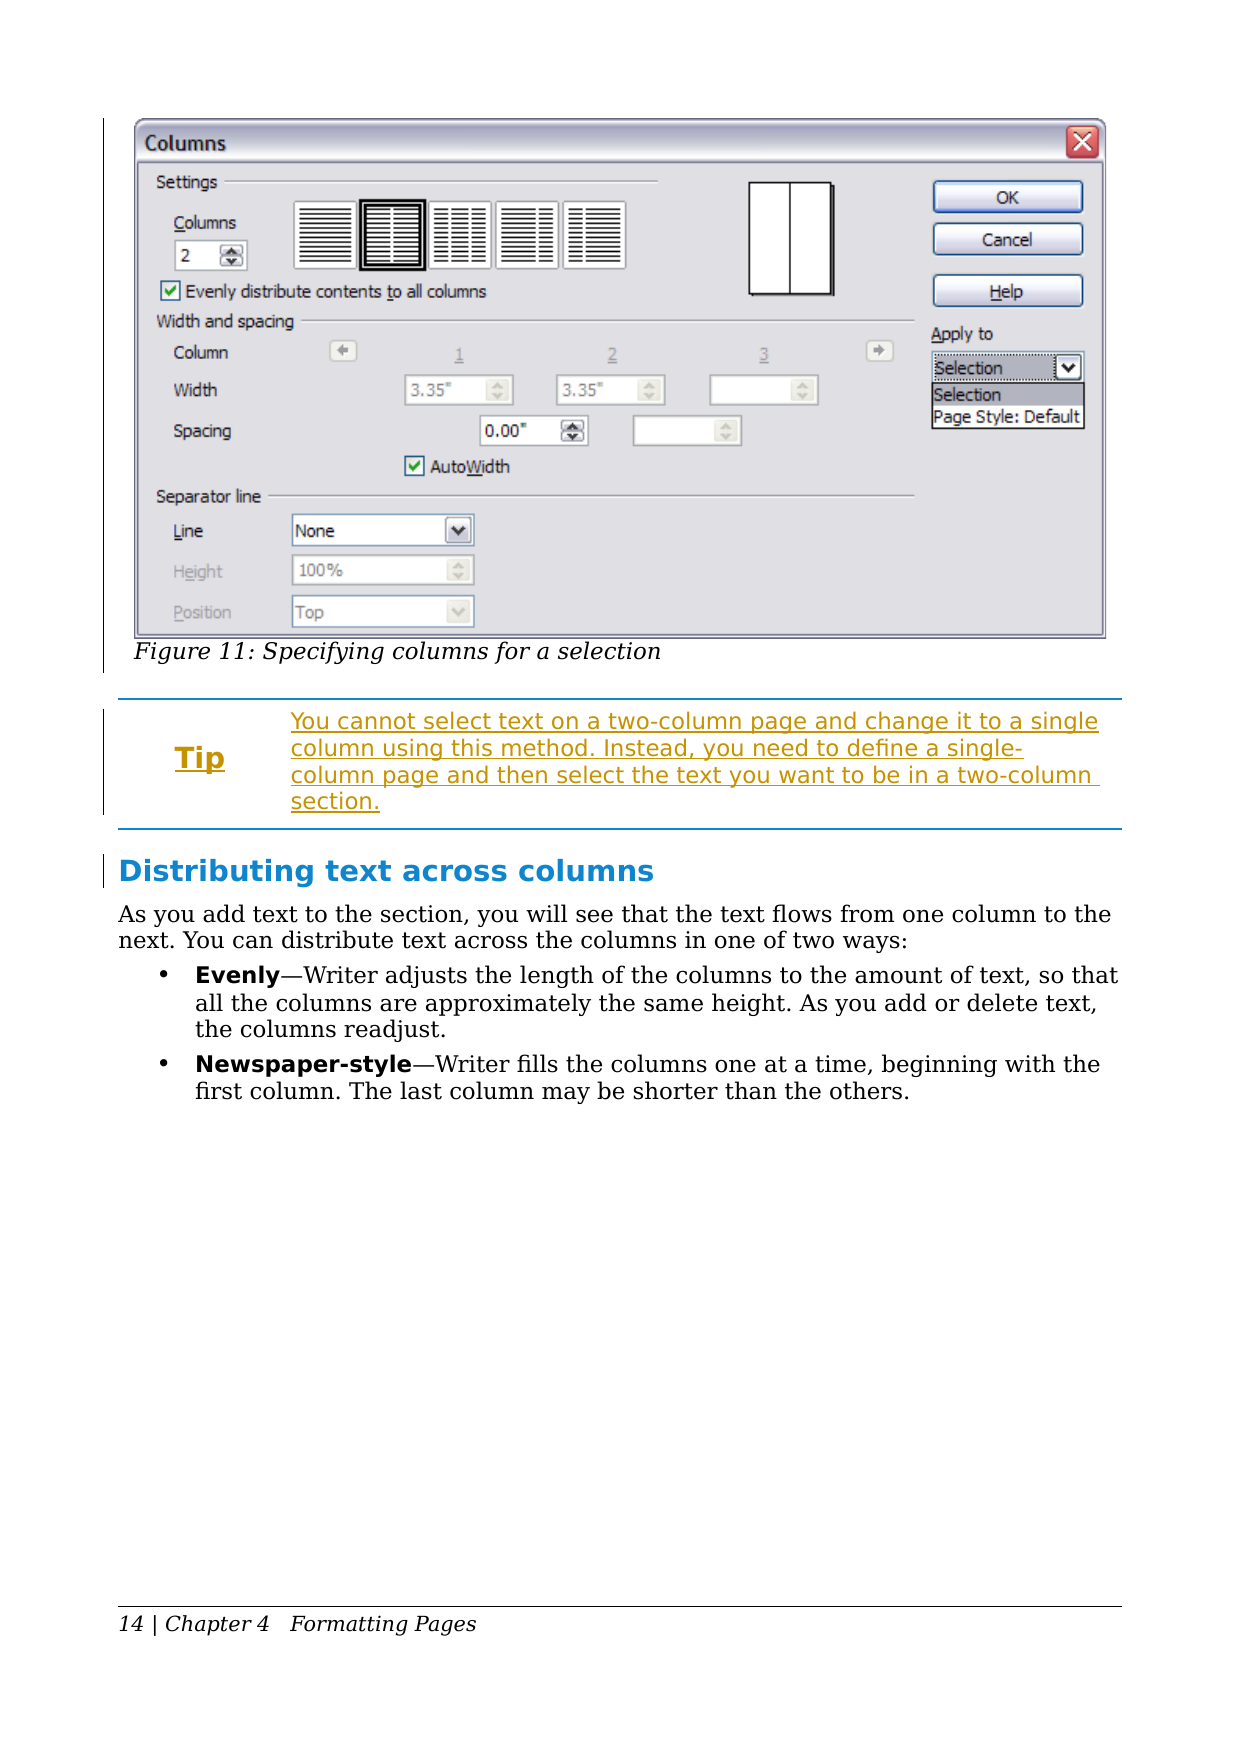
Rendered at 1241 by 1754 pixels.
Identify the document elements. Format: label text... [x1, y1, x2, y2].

table_header You cannot select text on a two-column page and change it to a single column using this method. Instead, you need to define a single-column page and then select the text you want to be in a two-column section. [281, 700, 1122, 828]
subtitle Distributing text across columns [118, 854, 1122, 888]
list Newspaper-style—Writer fills the columns one at a time, beginning with the first column. The last column may be shorter than the others. [156, 1049, 1122, 1105]
text Figure 11: Specifying columns for a selection [134, 639, 1106, 665]
picture [134, 118, 1107, 639]
list As you add text to the section, you will see that the text flows from one column to the next. You can distribute text across the columns in one of two ways: [118, 901, 1122, 954]
list Evenly—Writer adjusts the length of the columns to the amount of text, so that all the columns are approximately the same height. As you add or delete text, the columns readjust. [156, 961, 1122, 1043]
table_header Tip [118, 700, 281, 828]
